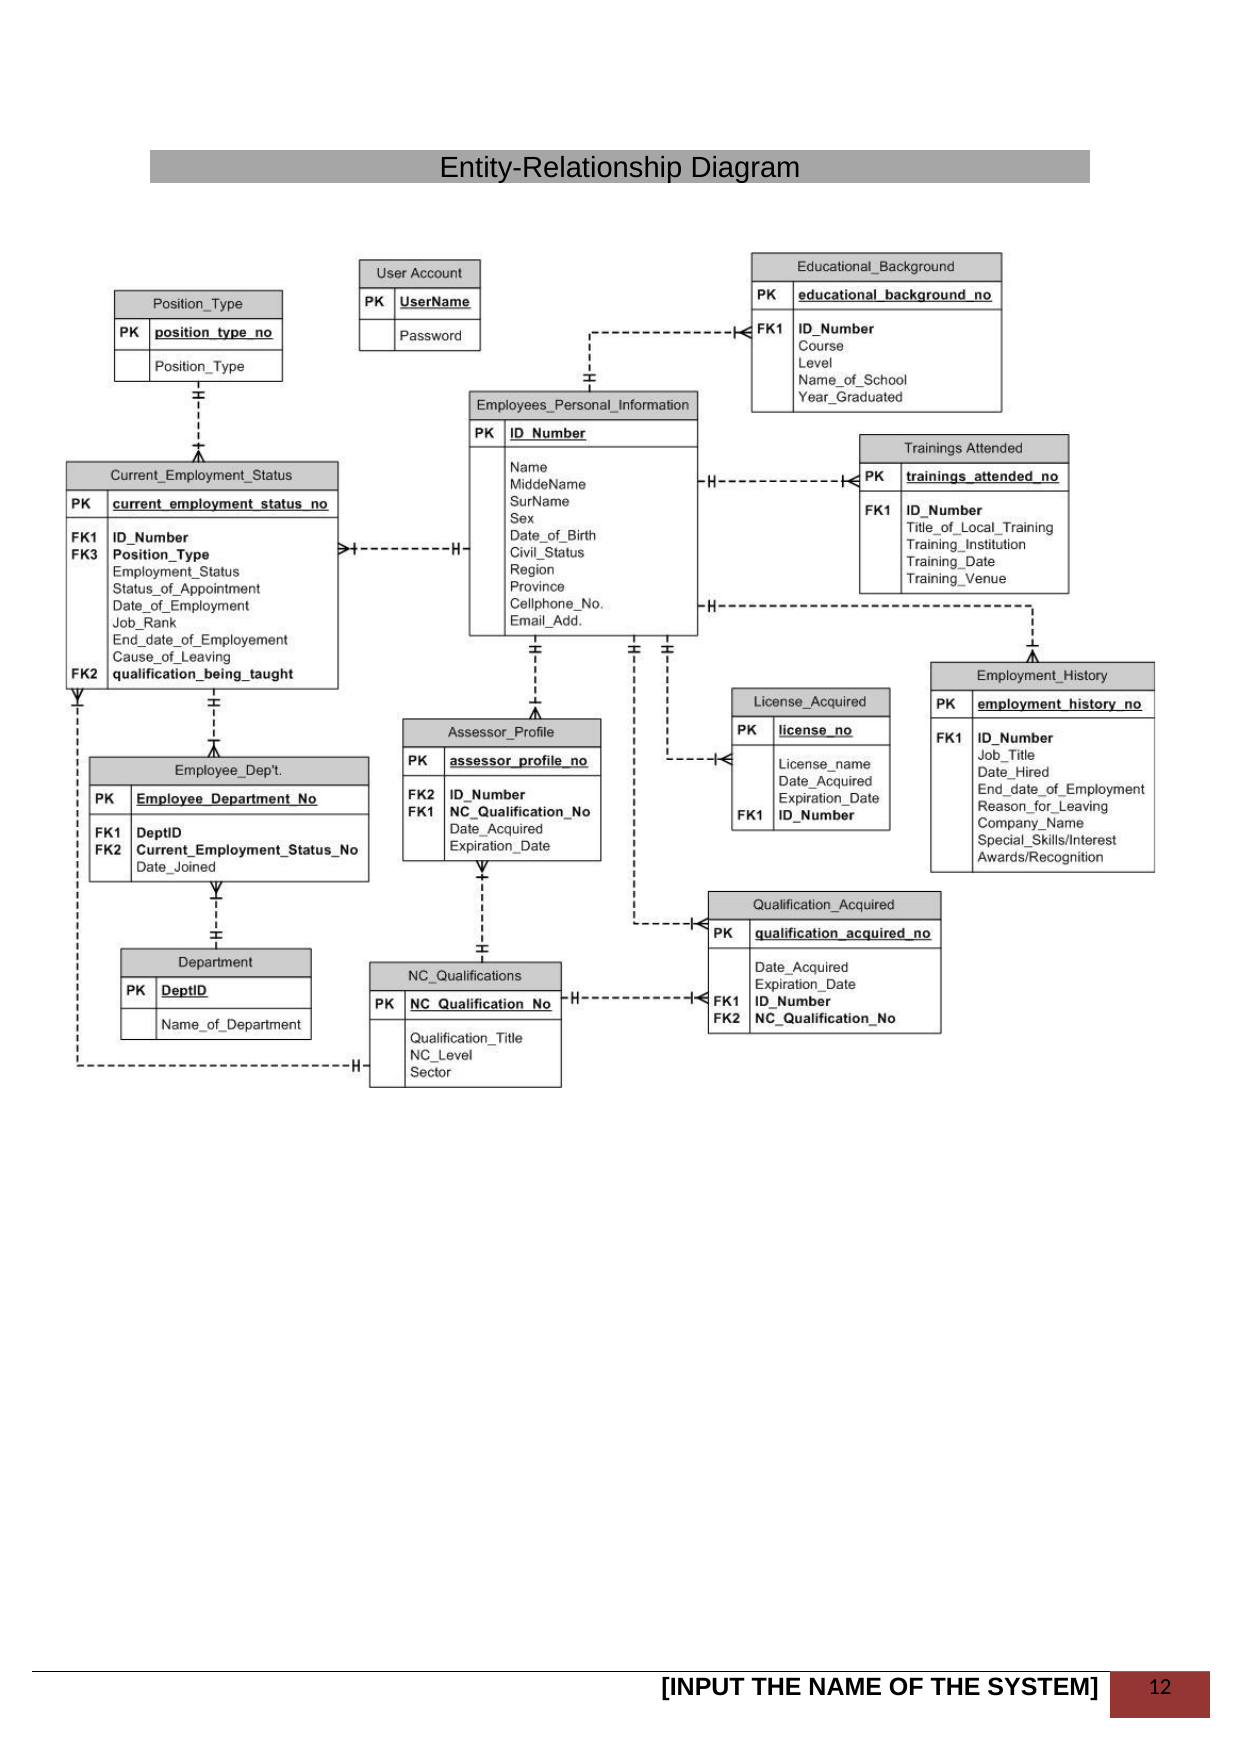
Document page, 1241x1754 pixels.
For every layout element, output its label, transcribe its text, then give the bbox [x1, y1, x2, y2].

picture [65, 252, 1156, 1088]
text Entity-Relationship Diagram [150, 150, 1090, 183]
